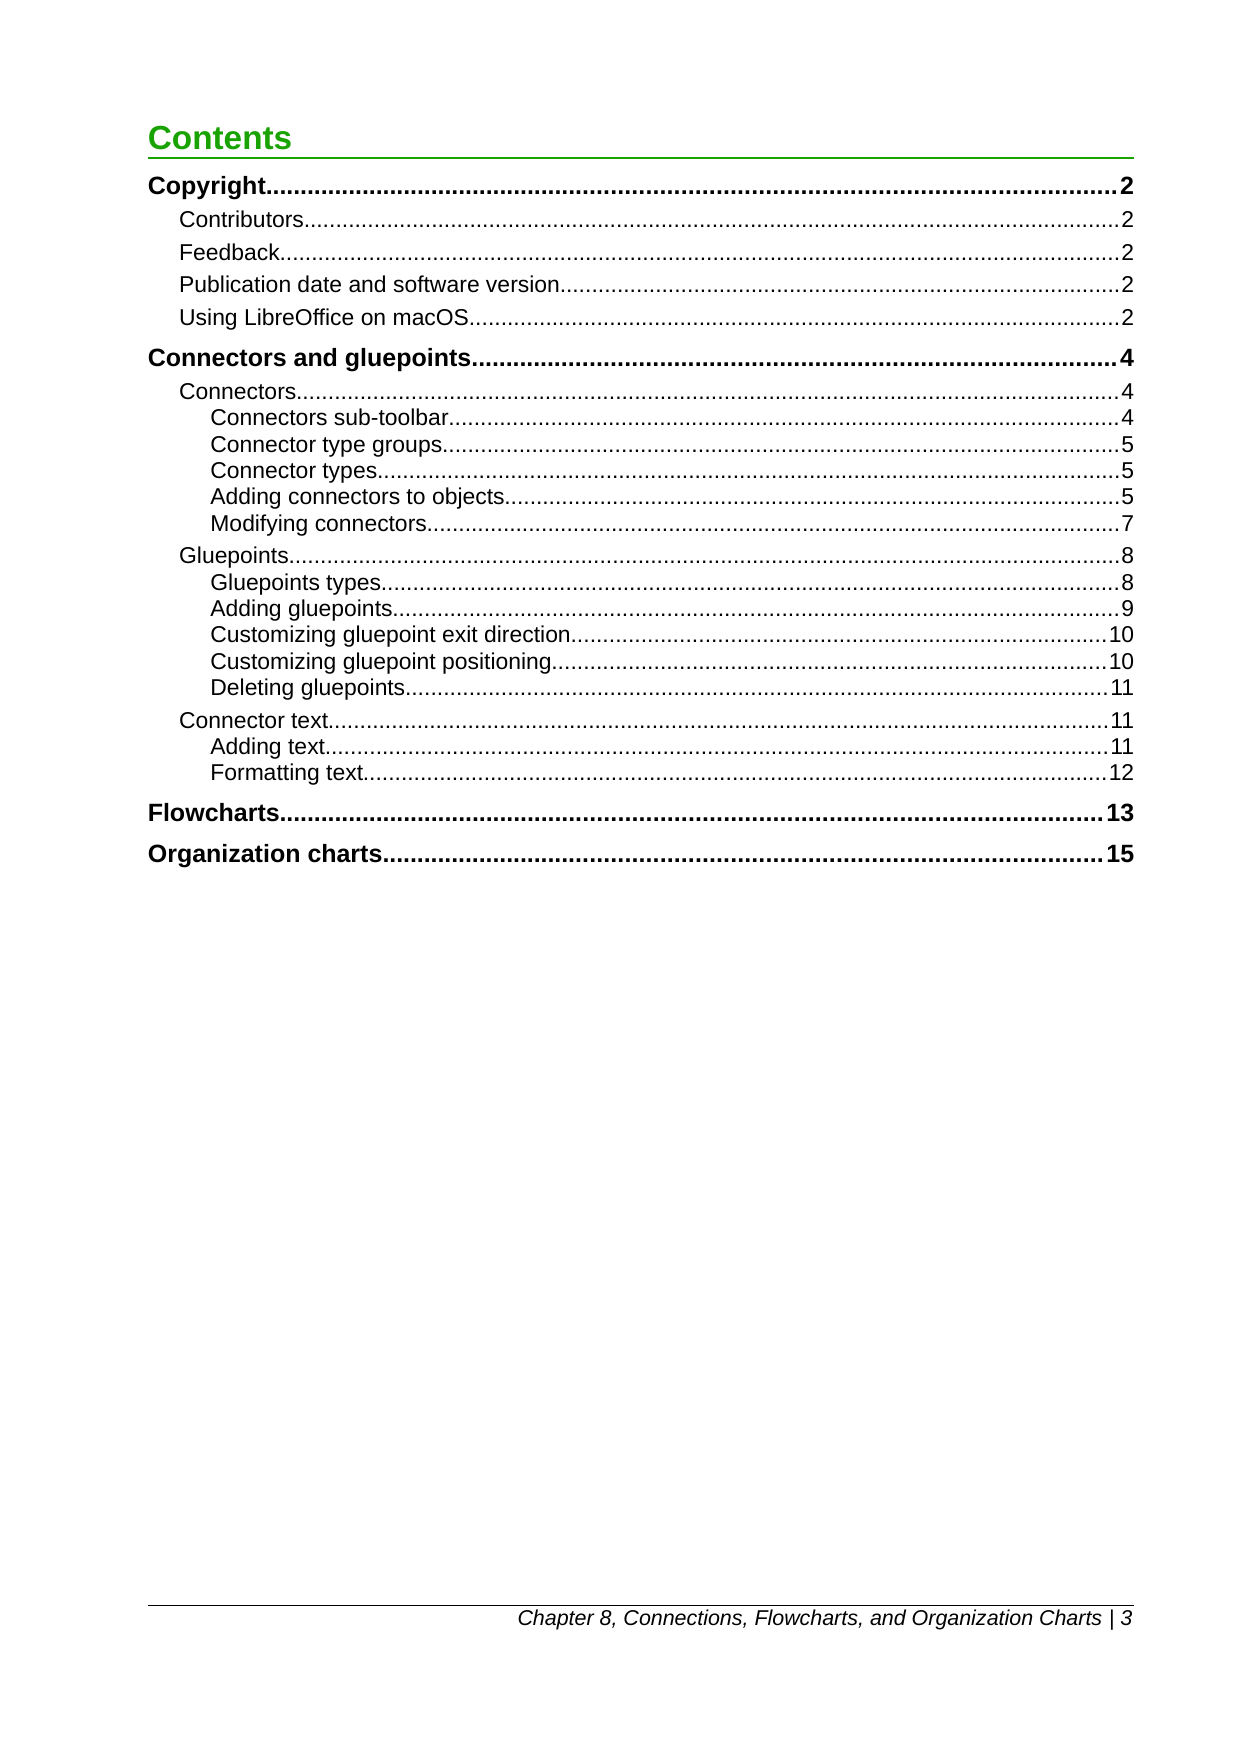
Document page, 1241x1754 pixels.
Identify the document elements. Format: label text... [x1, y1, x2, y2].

subtitle Contents [148, 118, 1134, 157]
text Connectors 4 [179, 378, 1134, 404]
text Deleting gluepoints 11 [210, 674, 1134, 700]
text Adding text 11 [210, 733, 1134, 759]
text Using LibreOffice on macOS 2 [179, 304, 1134, 330]
text Formatting text 12 [210, 759, 1134, 786]
text Connector types 5 [210, 457, 1134, 483]
text Flowcharts 13 [148, 798, 1134, 827]
text Contributors 2 [179, 206, 1134, 232]
text Publication date and software version 2 [179, 271, 1134, 298]
text Modifying connectors 7 [210, 509, 1134, 536]
text Adding gluepoints 9 [210, 595, 1134, 621]
text Connectors and gluepoints 4 [148, 343, 1134, 372]
text Connector text 11 [179, 707, 1134, 733]
text Gluepoints 8 [179, 542, 1134, 568]
text Customizing gluepoint exit direction 10 [210, 621, 1134, 648]
text Customizing gluepoint positioning 10 [210, 648, 1134, 674]
text Gluepoints types 8 [210, 568, 1134, 595]
text Copyright 2 [148, 171, 1134, 200]
text Connectors sub-toolbar 4 [210, 404, 1134, 431]
text Adding connectors to objects 5 [210, 483, 1134, 509]
text Feedback 2 [179, 239, 1134, 265]
text Connector type groups 5 [210, 431, 1134, 457]
text Organization charts 15 [148, 839, 1134, 868]
